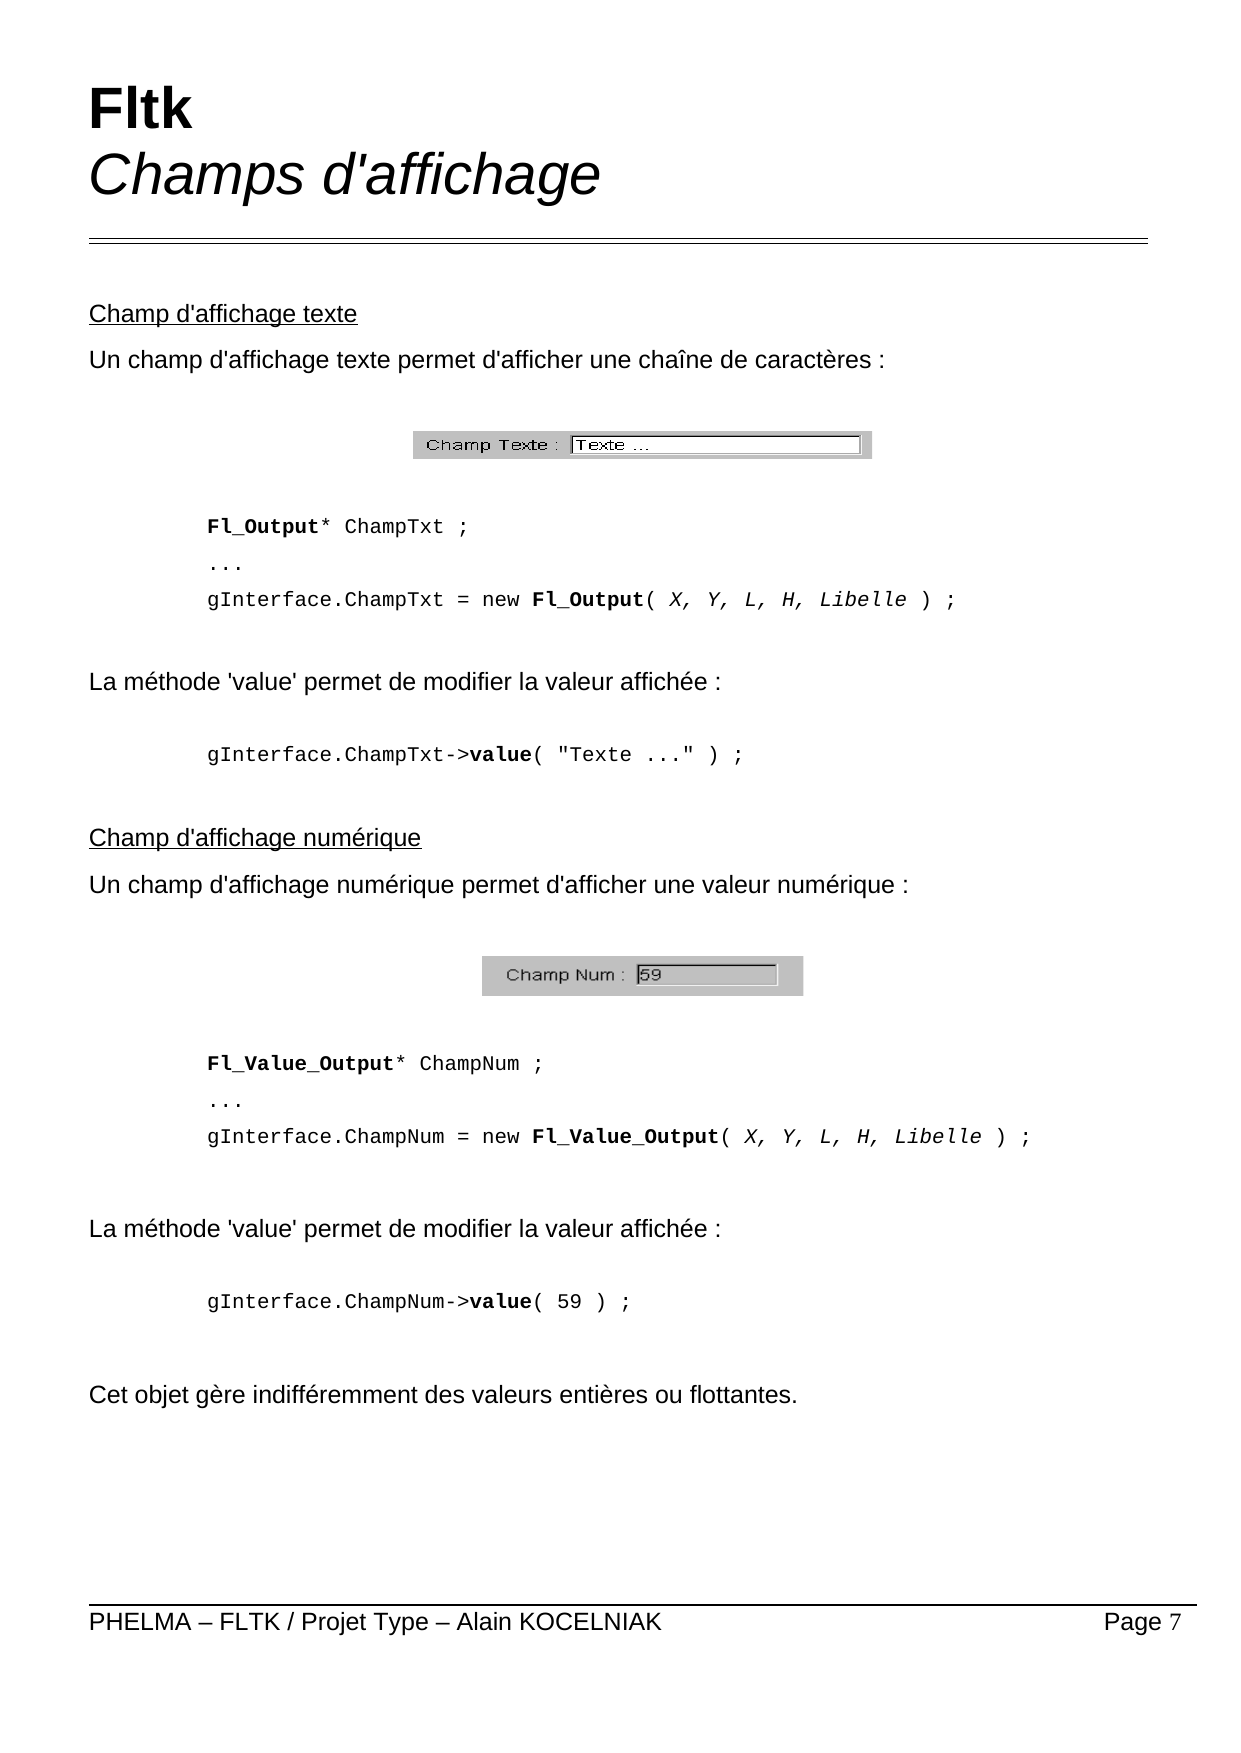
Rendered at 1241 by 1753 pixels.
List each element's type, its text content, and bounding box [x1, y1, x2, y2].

text ... [207, 1089, 1197, 1113]
text Un champ d'affichage numérique permet d'afficher une valeur numérique : [89, 870, 1197, 898]
text La méthode 'value' permet de modifier la valeur affichée : [89, 1215, 1197, 1243]
text Champ d'affichage numérique [89, 824, 1197, 852]
subtitle Fltk Champs d'affichage [89, 76, 1148, 238]
text Champ d'affichage texte [89, 299, 1197, 327]
text La méthode 'value' permet de modifier la valeur affichée : [89, 667, 1197, 695]
text Fl_Value_Output* ChampNum ; [207, 1053, 1197, 1077]
text ... [207, 553, 1197, 576]
text gInterface.ChampTxt = new Fl_Output( X, Y, L, H, Libelle ) ; [207, 589, 1197, 612]
subtitle [89, 239, 1148, 243]
text Fl_Output* ChampTxt ; [207, 517, 1197, 540]
text gInterface.ChampNum->value( 59 ) ; [207, 1291, 1197, 1315]
text gInterface.ChampTxt->value( "Texte ..." ) ; [207, 744, 1197, 768]
text Un champ d'affichage texte permet d'afficher une chaîne de caractères : [89, 346, 1197, 374]
text Cet objet gère indifféremment des valeurs entières ou flottantes. [89, 1380, 1197, 1408]
text gInterface.ChampNum = new Fl_Value_Output( X, Y, L, H, Libelle ) ; [207, 1126, 1197, 1149]
